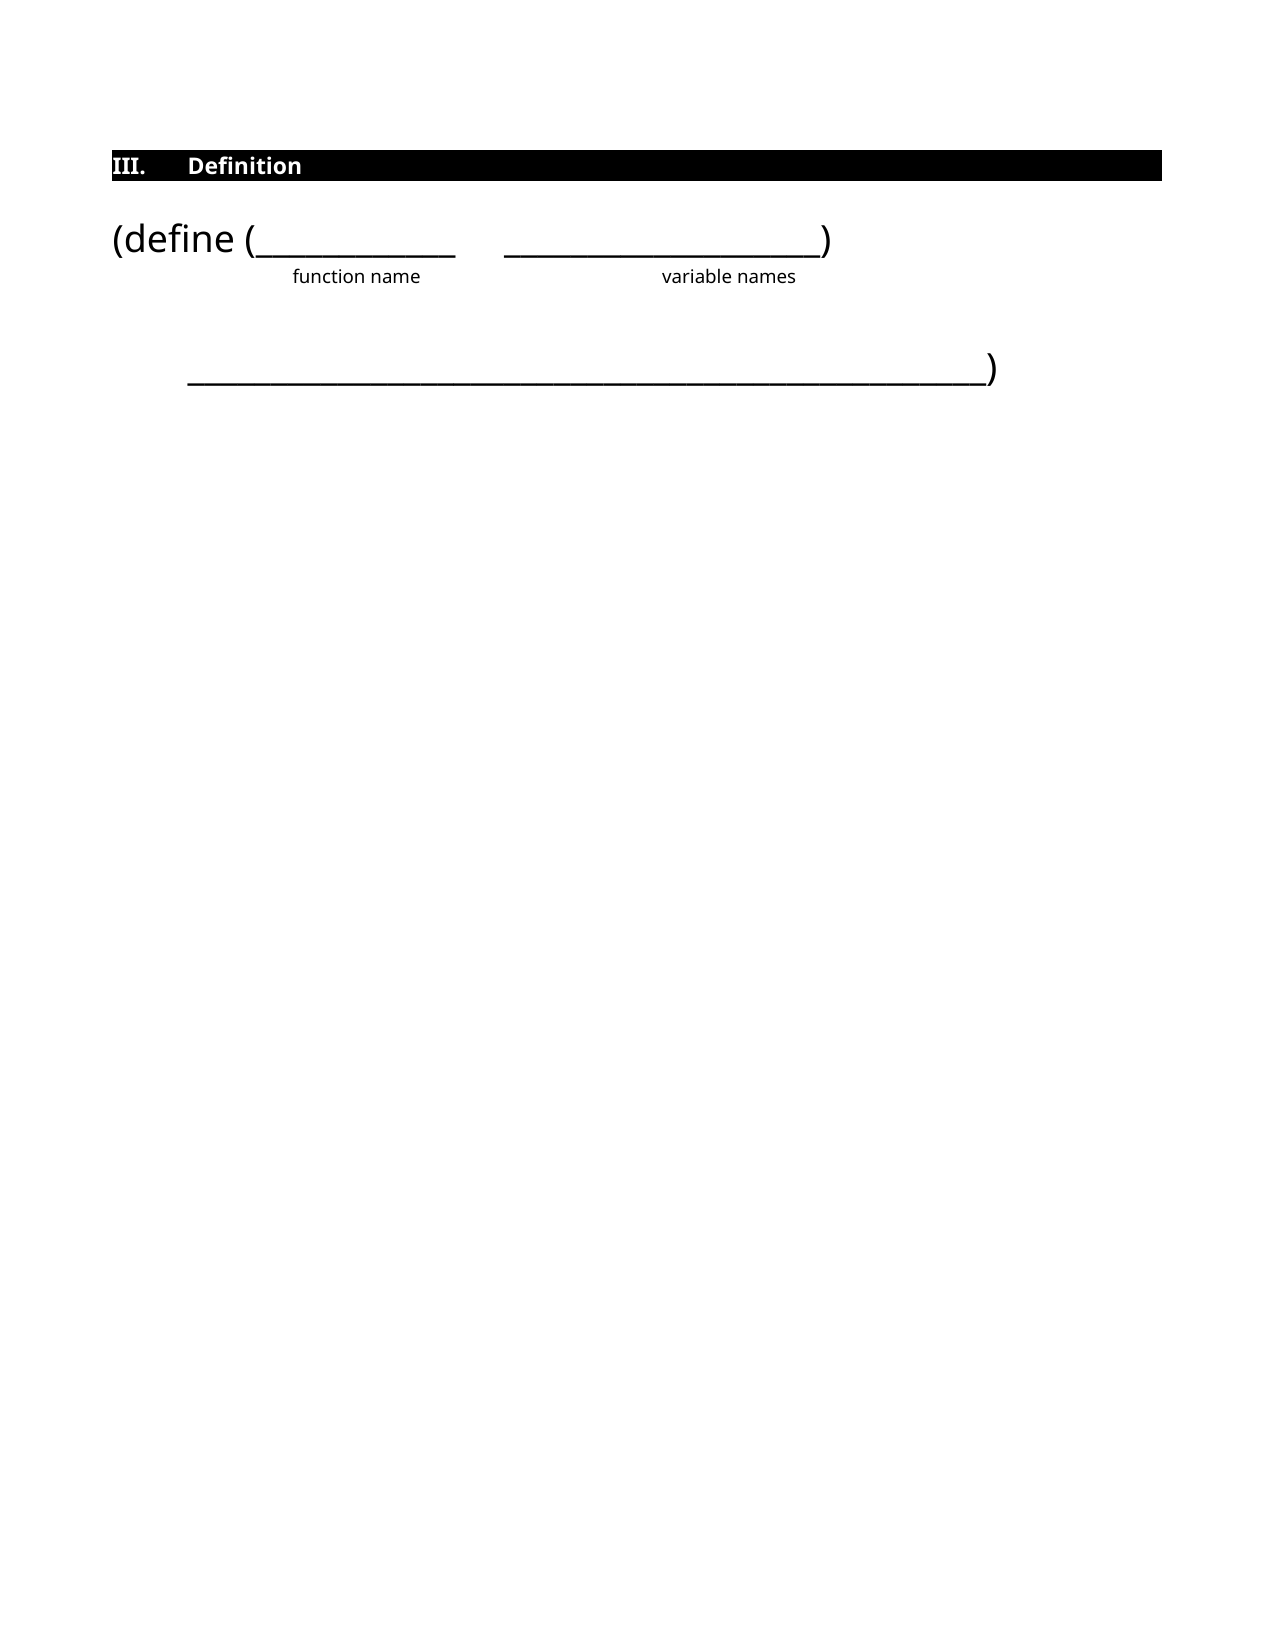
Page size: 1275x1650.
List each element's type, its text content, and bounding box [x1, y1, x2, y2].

text function name variable names [112, 263, 1162, 289]
text ________________________________________________) [112, 340, 1162, 391]
subtitle Definition [112, 150, 1162, 181]
text (define (____________ ___________________) [112, 212, 1162, 263]
